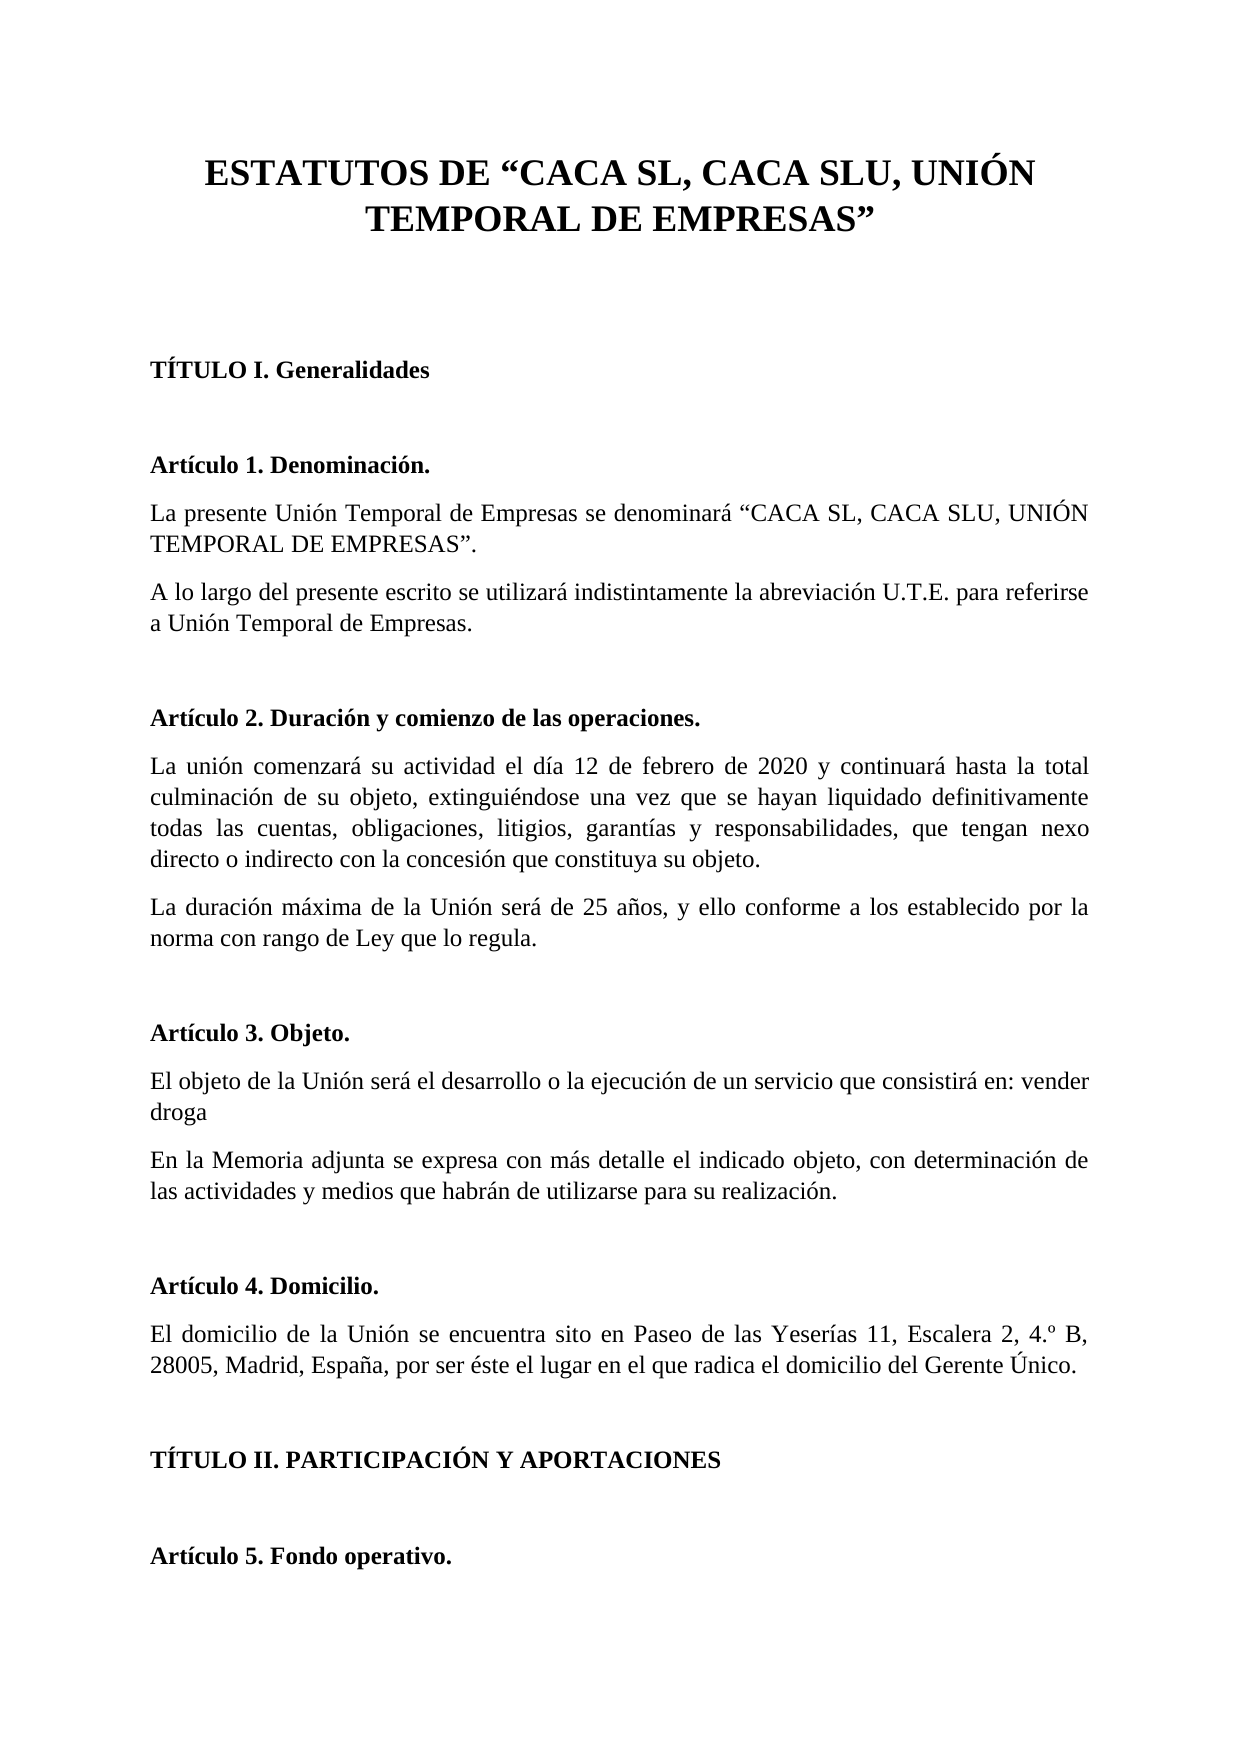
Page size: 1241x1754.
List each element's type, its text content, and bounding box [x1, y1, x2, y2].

text Artículo 2. Duración y comienzo de las operaciones. [150, 703, 1090, 732]
text Artículo 3. Objeto. [150, 1018, 1090, 1047]
text En la Memoria adjunta se expresa con más detalle el indicado objeto, con determinación de las actividades y medios que habrán de utilizarse para su realización. [150, 1145, 1090, 1205]
text La unión comenzará su actividad el día 12 de febrero de 2020 y continuará hasta la total culminación de su objeto, extinguiéndose una vez que se hayan liquidado definitivamente todas las cuentas, obligaciones, litigios, garantías y responsabilidades, que tengan nexo directo o indirecto con la concesión que constituya su objeto. [150, 751, 1090, 873]
text A lo largo del presente escrito se utilizará indistintamente la abreviación U.T.E. para referirse a Unión Temporal de Empresas. [150, 577, 1090, 637]
text El objeto de la Unión será el desarrollo o la ejecución de un servicio que consistirá en: vender droga [150, 1066, 1090, 1126]
text Artículo 5. Fondo operativo. [150, 1541, 1090, 1570]
text La presente Unión Temporal de Empresas se denominará “CACA SL, CACA SLU, UNIÓN TEMPORAL DE EMPRESAS”. [150, 498, 1090, 558]
text Artículo 1. Denominación. [150, 451, 1090, 479]
text TÍTULO I. Generalidades [150, 355, 1090, 384]
text ESTATUTOS DE “CACA SL, CACA SLU, UNIÓN TEMPORAL DE EMPRESAS” [150, 150, 1090, 240]
text La duración máxima de la Unión será de 25 años, y ello conforme a los establecido por la norma con rango de Ley que lo regula. [150, 892, 1090, 952]
text TÍTULO II. PARTICIPACIÓN Y APORTACIONES [150, 1446, 1090, 1474]
text Artículo 4. Domicilio. [150, 1271, 1090, 1300]
text El domicilio de la Unión se encuentra sito en Paseo de las Yeserías 11, Escalera 2, 4.º B, 28005, Madrid, España, por ser éste el lugar en el que radica el domicilio del Gerente Único. [150, 1319, 1090, 1379]
